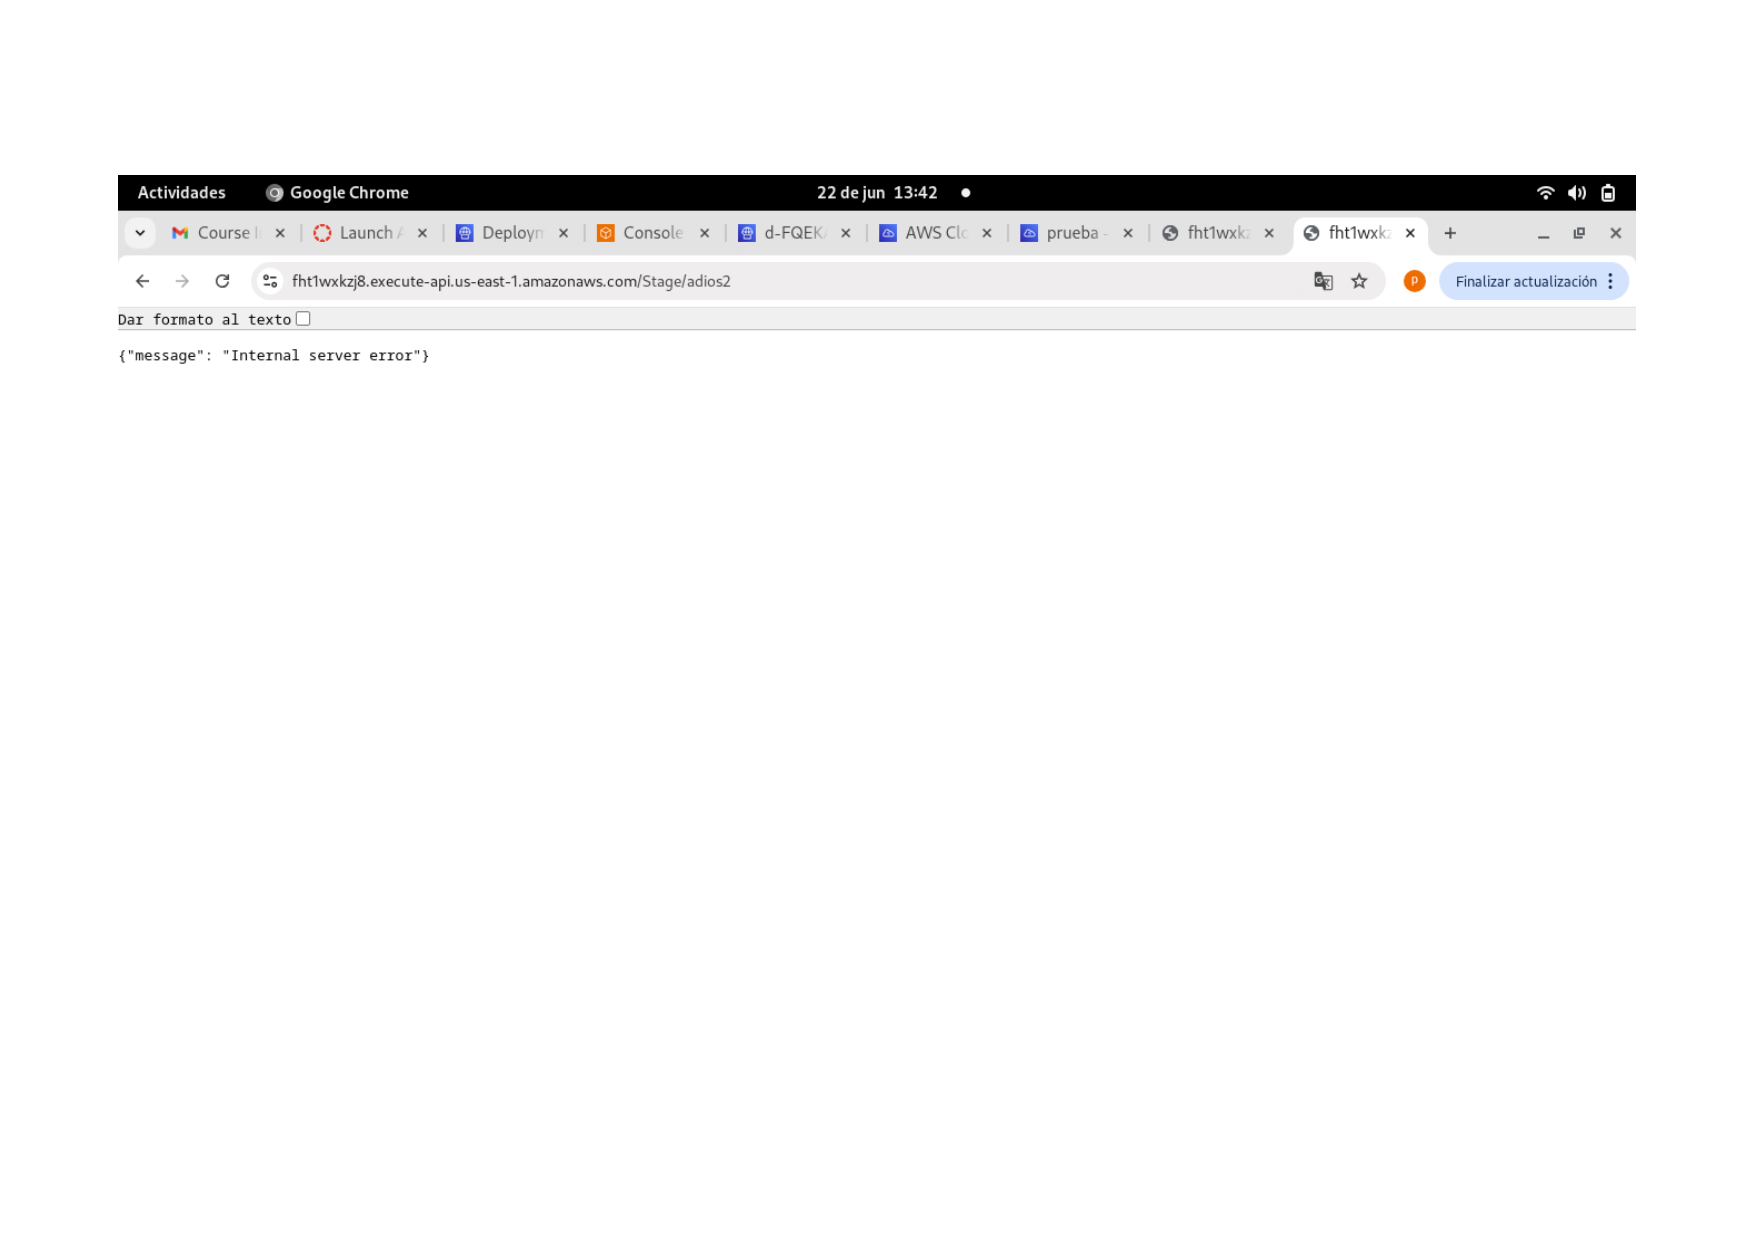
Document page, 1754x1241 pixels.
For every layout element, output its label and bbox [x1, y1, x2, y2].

picture [118, 175, 1636, 452]
